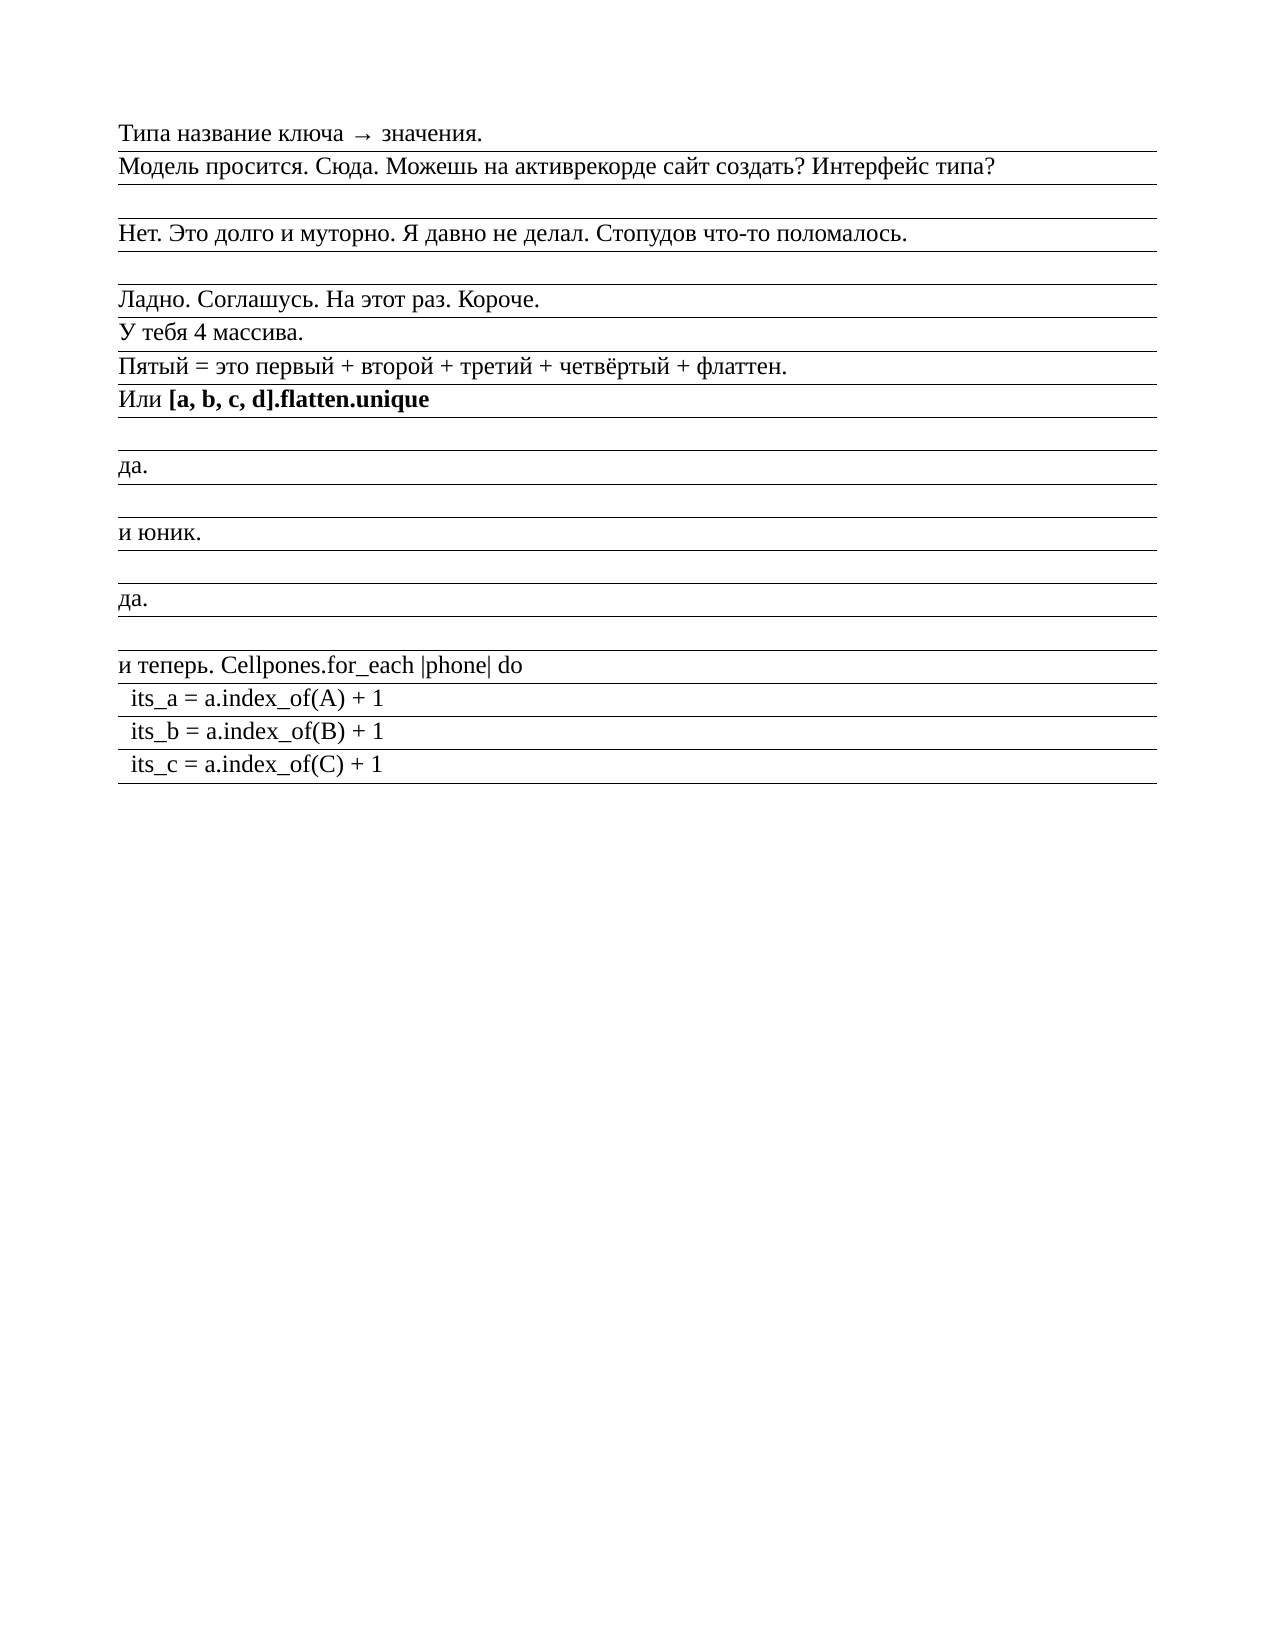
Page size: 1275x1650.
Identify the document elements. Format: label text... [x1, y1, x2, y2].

text Нет. Это долго и муторно. Я давно не делал. Стопудов что-то поломалось. [118, 219, 1157, 251]
text и теперь. Cellpones.for_each |phone| do [118, 651, 1157, 683]
text its_a = a.index_of(A) + 1 [118, 684, 1157, 716]
text да. [118, 451, 1157, 484]
text Ладно. Соглашусь. На этот раз. Короче. [118, 285, 1157, 317]
text Модель просится. Сюда. Можешь на активрекорде сайт создать? Интерфейс типа? [118, 152, 1157, 184]
text Или [a, b, c, d].flatten.unique [118, 385, 1157, 417]
text its_c = a.index_of(C) + 1 [118, 750, 1157, 783]
text да. [118, 584, 1157, 616]
text Пятый = это первый + второй + третий + четвёртый + флаттен. [118, 352, 1157, 384]
text Типа название ключа → значения. [118, 118, 1157, 151]
text У тебя 4 массива. [118, 318, 1157, 351]
text и юник. [118, 518, 1157, 550]
text its_b = a.index_of(B) + 1 [118, 717, 1157, 749]
